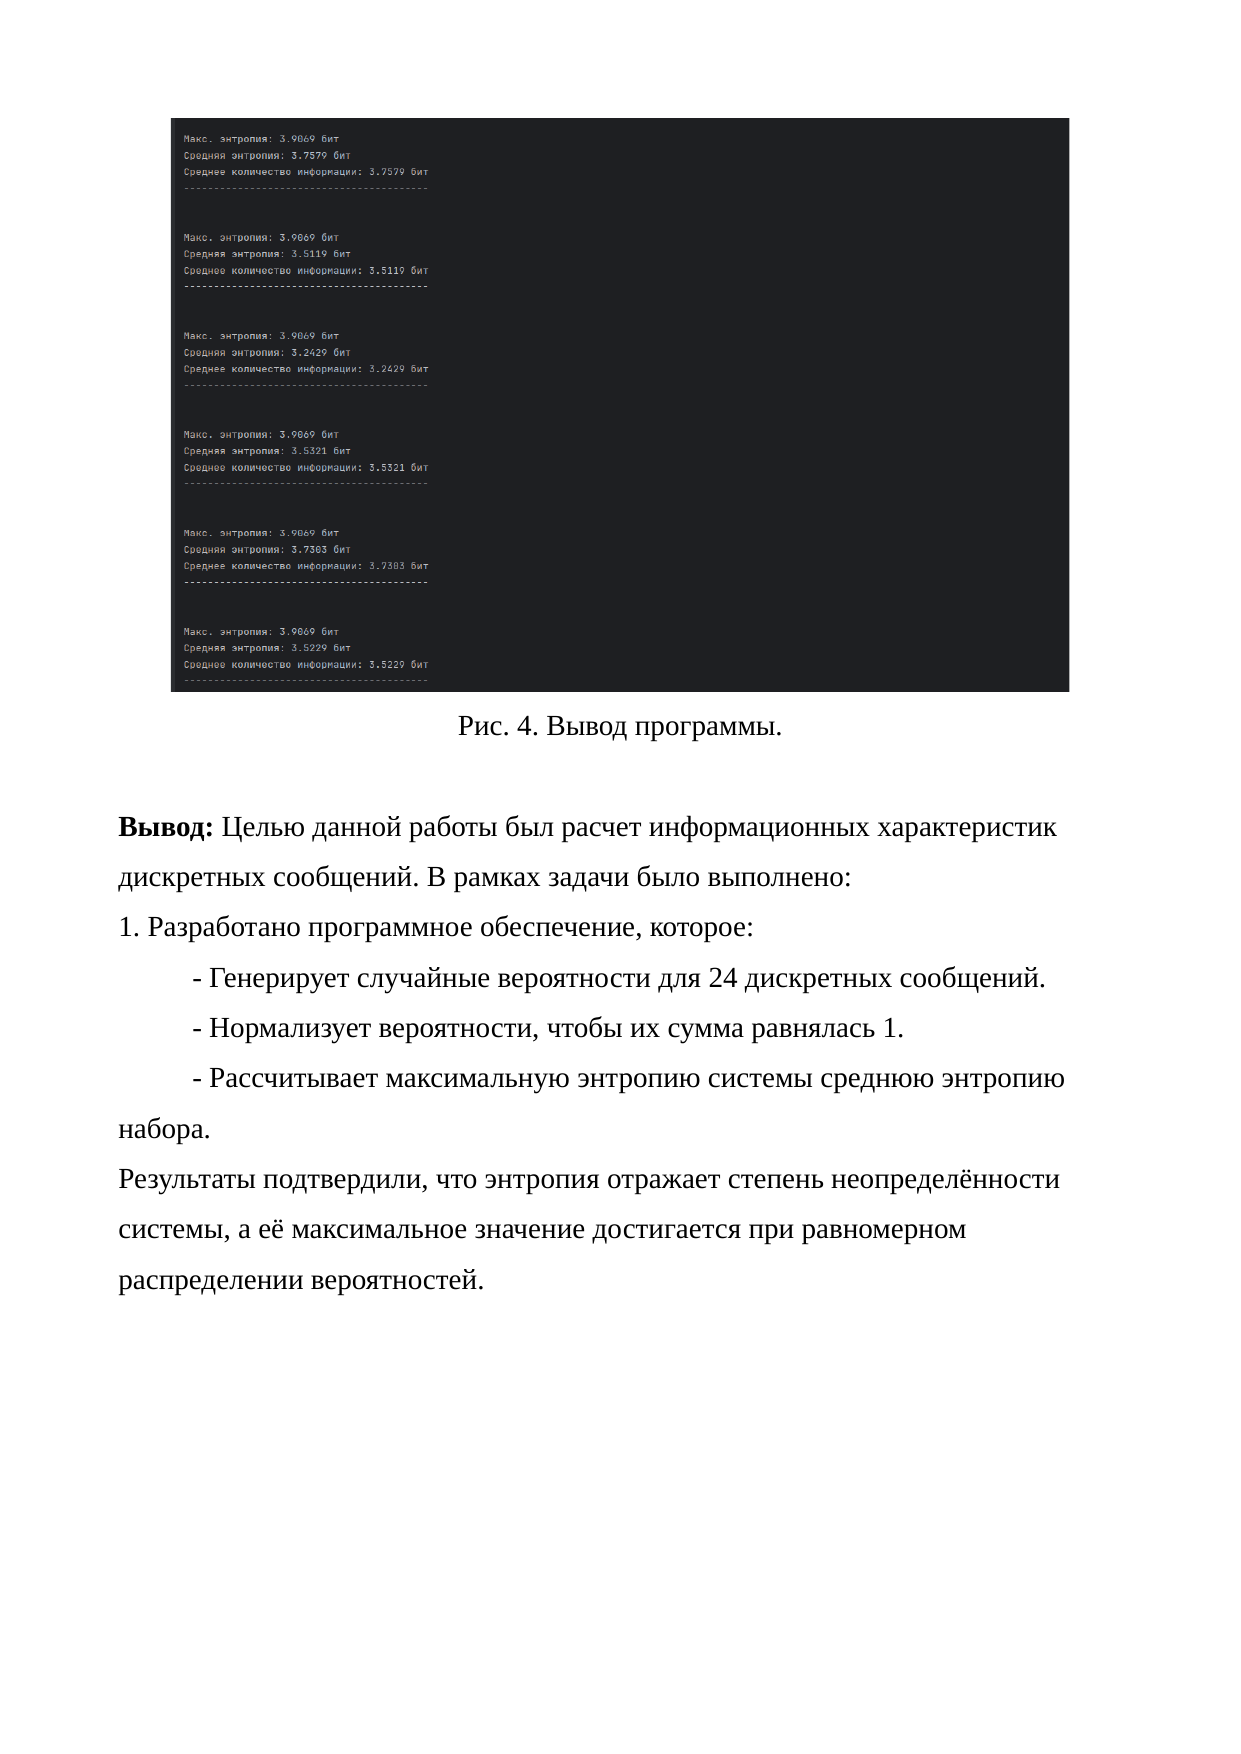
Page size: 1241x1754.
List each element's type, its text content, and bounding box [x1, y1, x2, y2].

text Результаты подтвердили, что энтропия отражает степень неопределённости системы, а её максимальное значение достигается при равномерном распределении вероятностей. [118, 1161, 1122, 1295]
text - Рассчитывает максимальную энтропию системы среднюю энтропию набора. [118, 1061, 1122, 1144]
text - Нормализует вероятности, чтобы их сумма равнялась 1. [118, 1010, 1122, 1044]
picture [170, 118, 1070, 692]
text - Генерирует случайные вероятности для 24 дискретных сообщений. [118, 960, 1122, 993]
text Рис. 4. Вывод программы. [118, 118, 1122, 742]
text Вывод: Целью данной работы был расчет информационных характеристик дискретных сообщений. В рамках задачи было выполнено: [118, 809, 1122, 893]
text 1. Разработано программное обеспечение, которое: [118, 909, 1122, 943]
